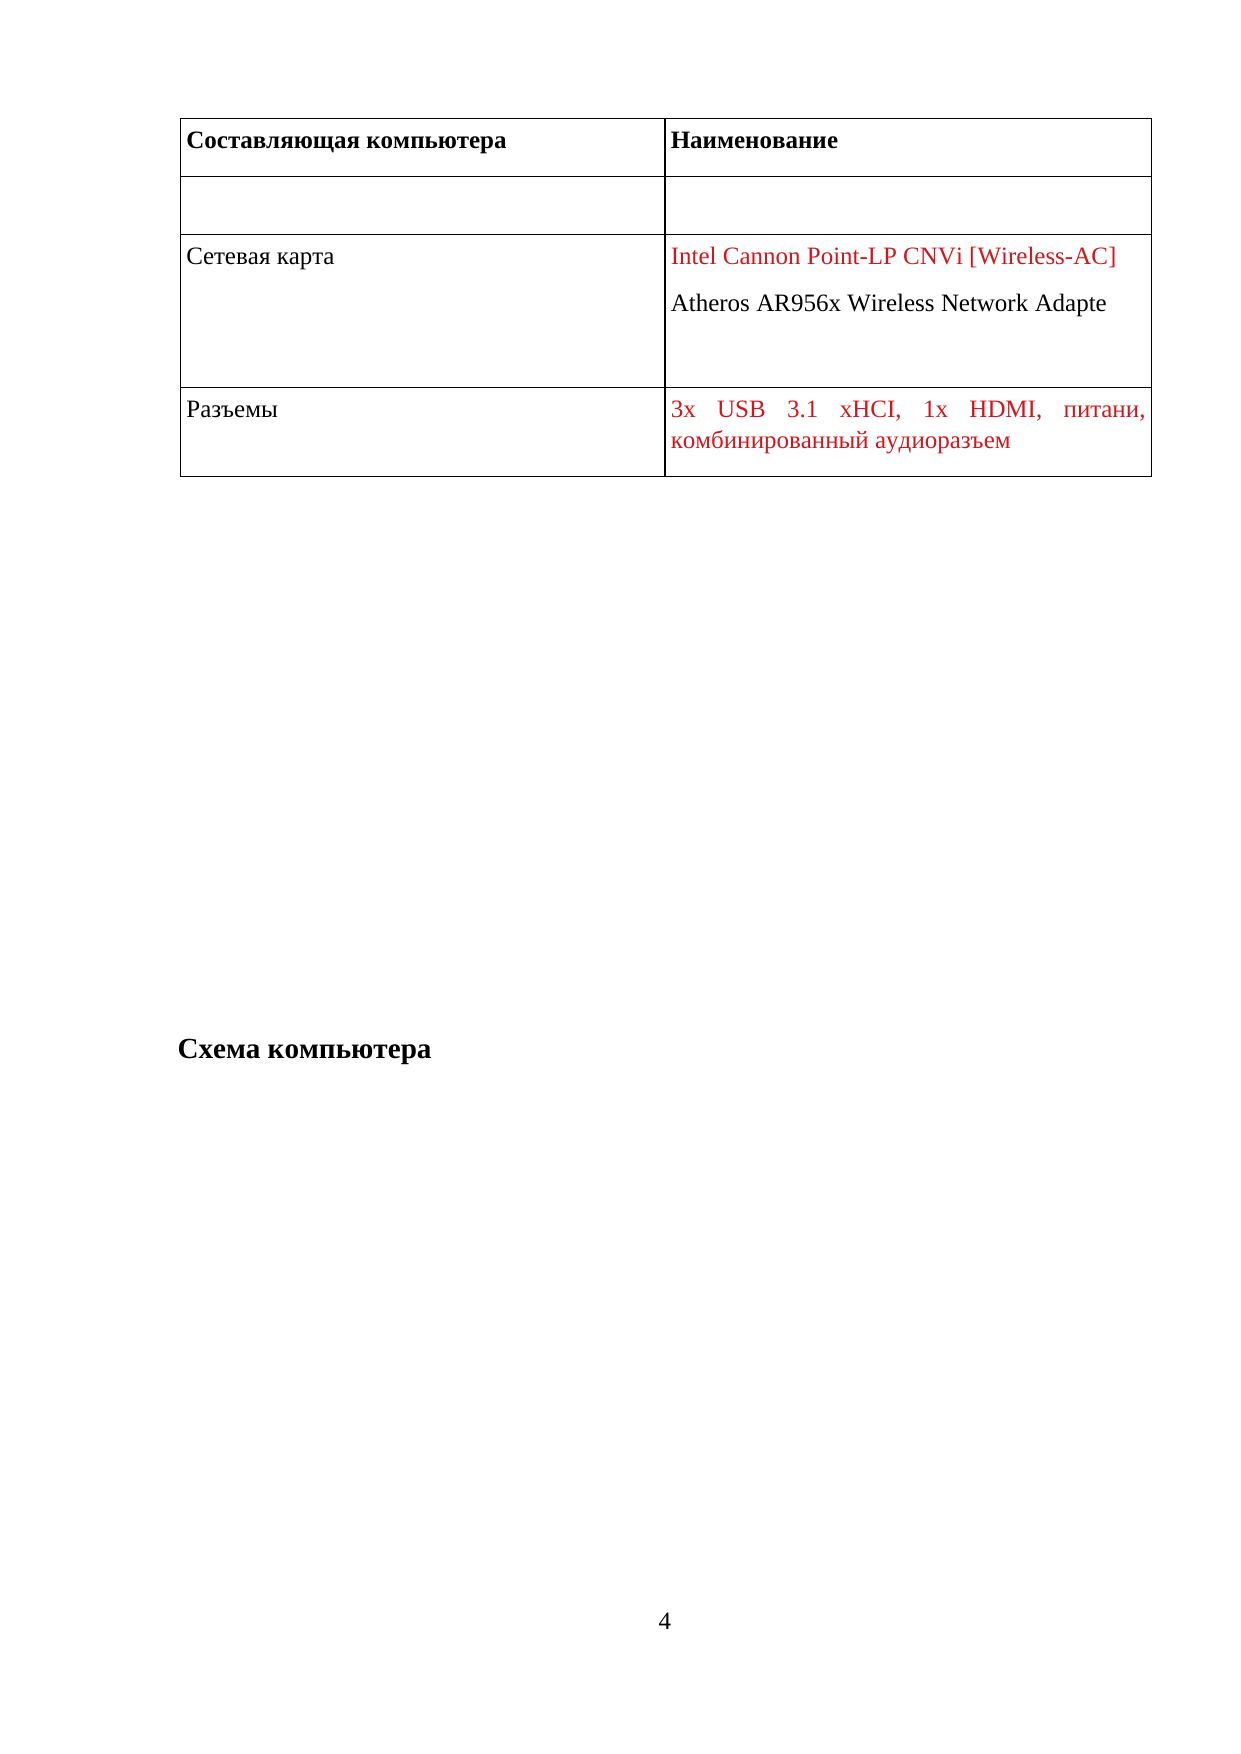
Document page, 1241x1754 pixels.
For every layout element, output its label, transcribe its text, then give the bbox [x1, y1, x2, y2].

table_cell [181, 177, 664, 234]
table_cell 3x USB 3.1 xHCI, 1x HDMI, питани, комбинированный аудиоразъем [666, 388, 1151, 476]
text Схема компьютера [177, 1031, 1152, 1064]
table_cell Сетевая карта [181, 235, 664, 387]
table_cell [666, 177, 1151, 234]
table_header Наименование [666, 119, 1151, 176]
table_cell Разъемы [181, 388, 664, 476]
table_cell Intel Cannon Point-LP CNVi [Wireless-AC] Atheros AR956x Wireless Network Adapte [666, 235, 1151, 387]
table_header Составляющая компьютера [181, 119, 664, 176]
